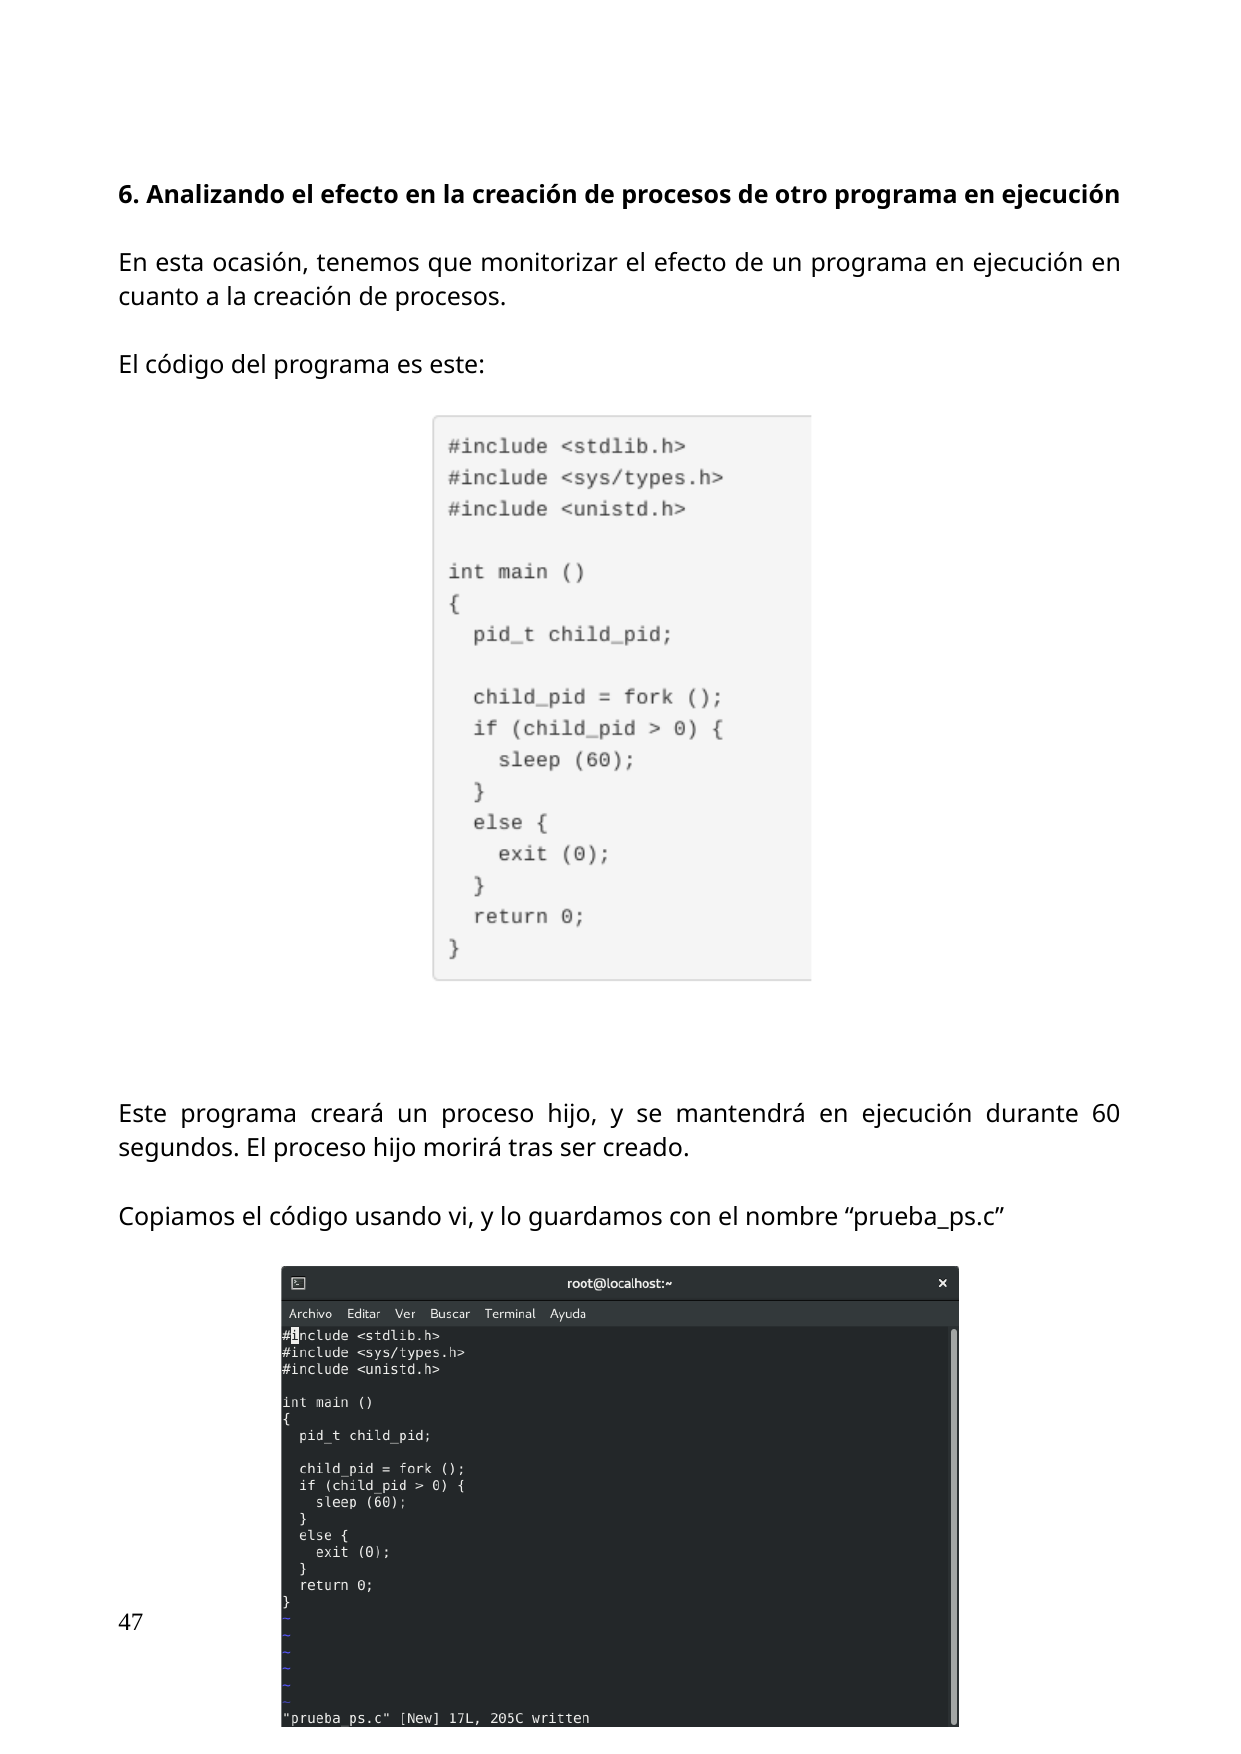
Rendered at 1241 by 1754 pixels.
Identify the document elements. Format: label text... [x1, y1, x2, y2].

picture [428, 414, 812, 989]
text Este programa creará un proceso hijo, y se mantendrá en ejecución durante 60 segundos. El proceso hijo morirá tras ser creado. [118, 1096, 1122, 1164]
text Copiamos el código usando vi, y lo guardamos con el nombre “prueba_ps.c” [118, 1198, 1122, 1232]
text En esta ocasión, tenemos que monitorizar el efecto de un programa en ejecución en cuanto a la creación de procesos. [118, 244, 1122, 313]
text 6. Analizando el efecto en la creación de procesos de otro programa en ejecución [118, 176, 1122, 210]
text El código del programa es este: [118, 347, 1122, 381]
picture [281, 1266, 959, 1727]
